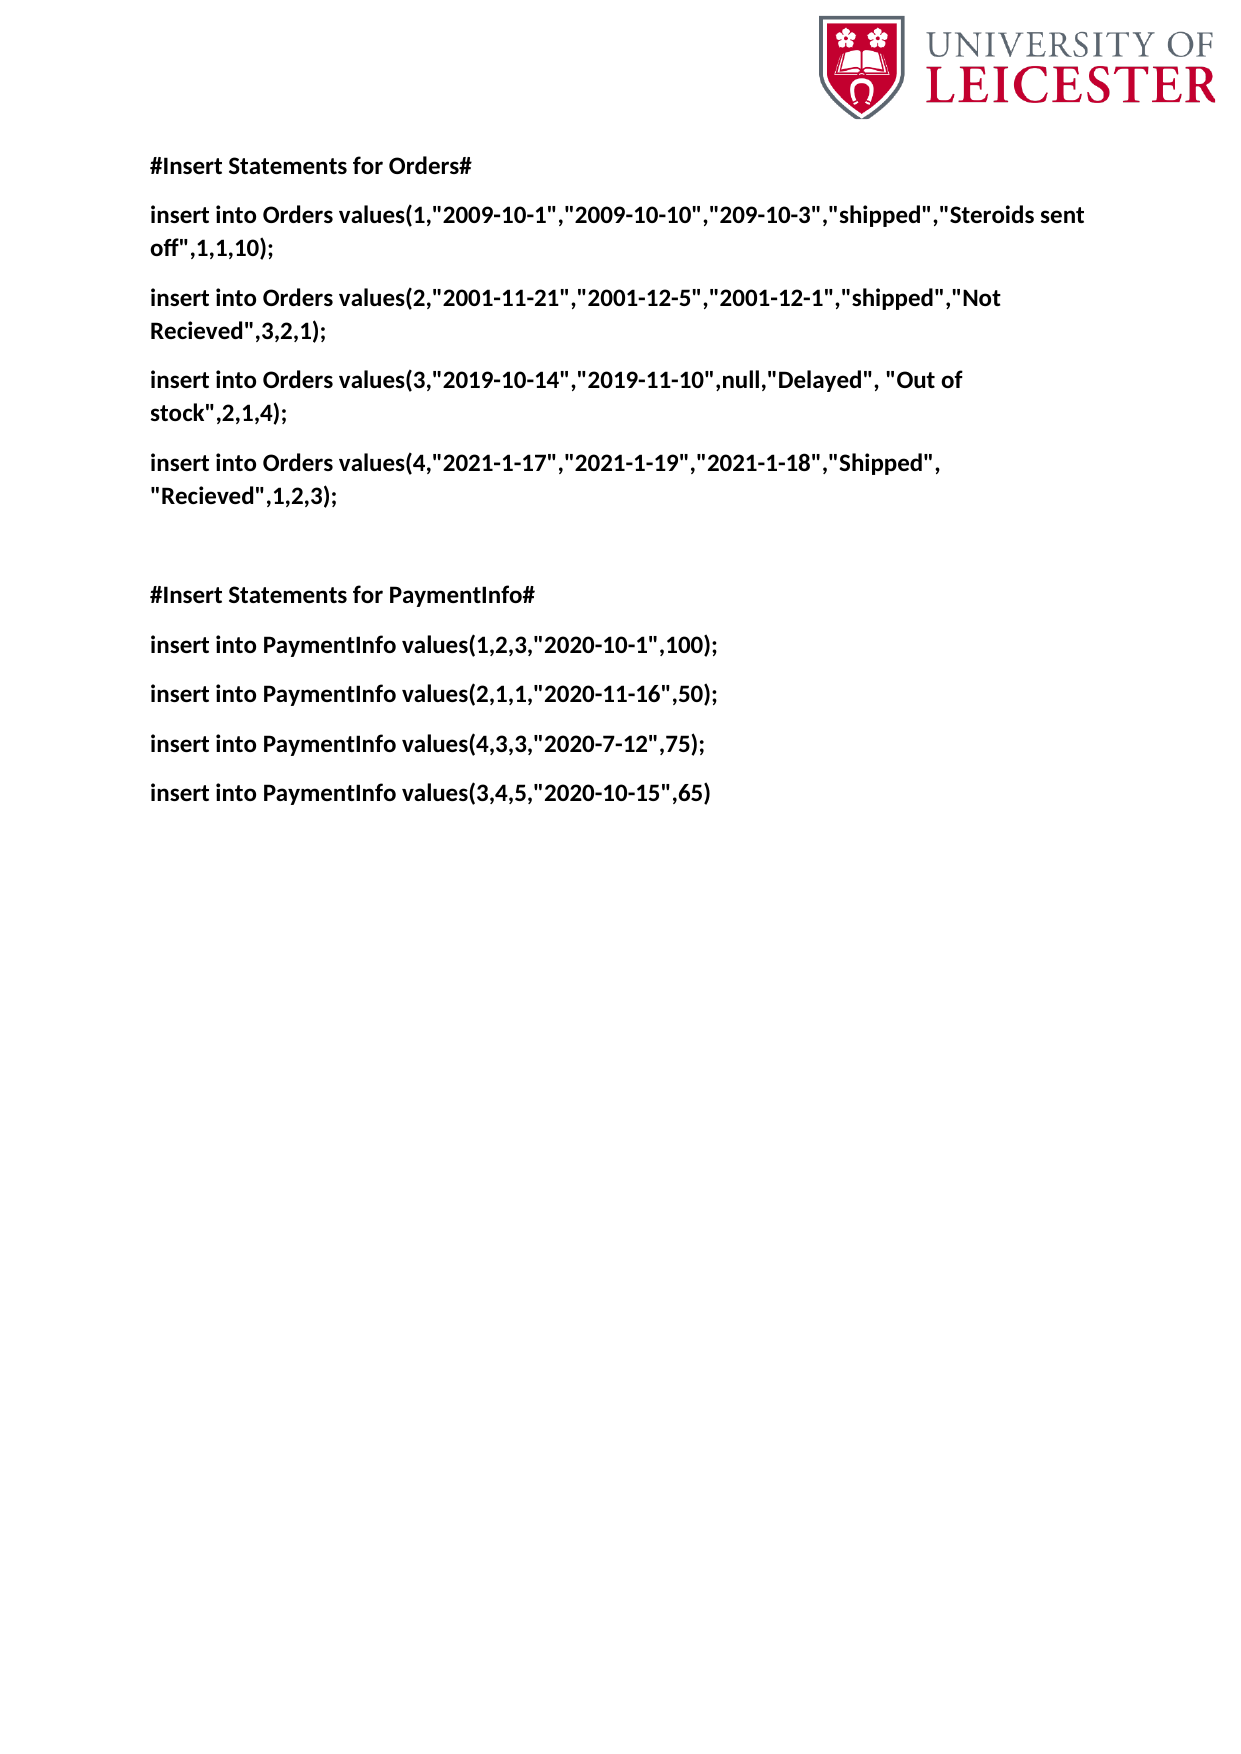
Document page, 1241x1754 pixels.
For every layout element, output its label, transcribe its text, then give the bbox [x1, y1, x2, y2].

text insert into Orders values(2,"2001-11-21","2001-12-5","2001-12-1","shipped","Not Recieved",3,2,1); [150, 282, 1090, 346]
text insert into Orders values(4,"2021-1-17","2021-1-19","2021-1-18","Shipped", "Recieved",1,2,3); [150, 447, 1090, 511]
text insert into PaymentInfo values(1,2,3,"2020-10-1",100); [150, 629, 1090, 659]
text insert into PaymentInfo values(4,3,3,"2020-7-12",75); [150, 728, 1090, 758]
text #Insert Statements for PaymentInfo# [150, 579, 1090, 610]
text #Insert Statements for Orders# [150, 150, 1090, 181]
text insert into Orders values(1,"2009-10-1","2009-10-10","209-10-3","shipped","Steroids sent off",1,1,10); [150, 199, 1090, 263]
text insert into PaymentInfo values(3,4,5,"2020-10-15",65) [150, 777, 1090, 808]
text insert into PaymentInfo values(2,1,1,"2020-11-16",50); [150, 678, 1090, 709]
text insert into Orders values(3,"2019-10-14","2019-11-10",null,"Delayed", "Out of stock",2,1,4); [150, 364, 1090, 428]
picture [829, 15, 1220, 123]
